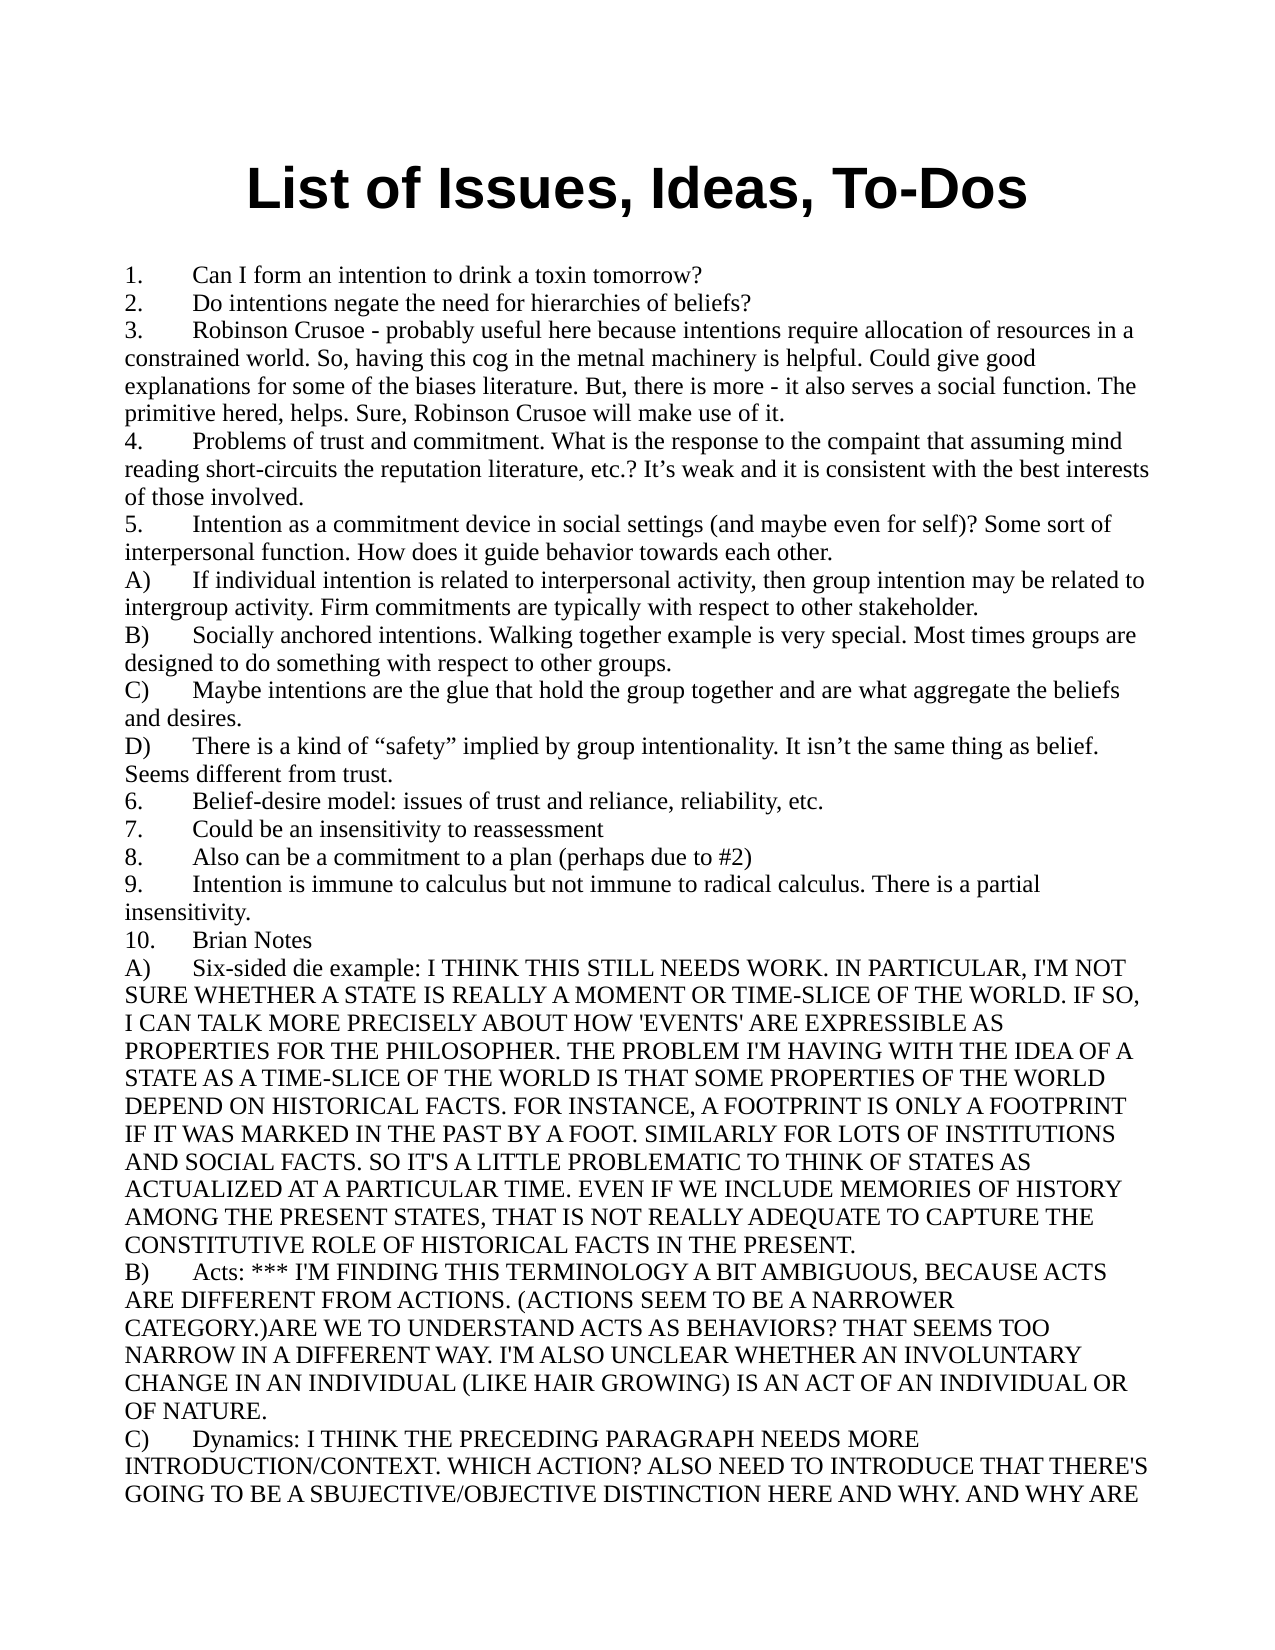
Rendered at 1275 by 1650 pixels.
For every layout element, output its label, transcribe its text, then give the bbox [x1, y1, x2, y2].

list Brian Notes [118, 926, 1157, 954]
list Can I form an intention to drink a toxin tomorrow? [118, 261, 1157, 289]
list Maybe intentions are the glue that hold the group together and are what aggregate the beliefs and desires. [118, 677, 1157, 732]
list Acts: *** I'M FINDING THIS TERMINOLOGY A BIT AMBIGUOUS, BECAUSE ACTS ARE DIFFERENT FROM ACTIONS. (ACTIONS SEEM TO BE A NARROWER CATEGORY.)ARE WE TO UNDERSTAND ACTS AS BEHAVIORS? THAT SEEMS TOO NARROW IN A DIFFERENT WAY. I'M ALSO UNCLEAR WHETHER AN INVOLUNTARY CHANGE IN AN INDIVIDUAL (LIKE HAIR GROWING) IS AN ACT OF AN INDIVIDUAL OR OF NATURE. [118, 1258, 1157, 1425]
list If individual intention is related to interpersonal activity, then group intention may be related to intergroup activity. Firm commitments are typically with respect to other stakeholder. [118, 566, 1157, 621]
list Dynamics: I THINK THE PRECEDING PARAGRAPH NEEDS MORE INTRODUCTION/CONTEXT. WHICH ACTION? ALSO NEED TO INTRODUCE THAT THERE'S GOING TO BE A SBUJECTIVE/OBJECTIVE DISTINCTION HERE AND WHY. AND WHY ARE [118, 1425, 1157, 1514]
list Intention as a commitment device in social settings (and maybe even for self)? Some sort of interpersonal function. How does it guide behavior towards each other. [118, 510, 1157, 566]
list There is a kind of “safety” implied by group intentionality. It isn’t the same thing as belief. Seems different from trust. [118, 732, 1157, 787]
list Also can be a commitment to a plan (perhaps due to #2) [118, 843, 1157, 871]
list Could be an insensitivity to reassessment [118, 815, 1157, 843]
list Six-sided die example: I THINK THIS STILL NEEDS WORK. IN PARTICULAR, I'M NOT SURE WHETHER A STATE IS REALLY A MOMENT OR TIME-SLICE OF THE WORLD. IF SO, I CAN TALK MORE PRECISELY ABOUT HOW 'EVENTS' ARE EXPRESSIBLE AS PROPERTIES FOR THE PHILOSOPHER. THE PROBLEM I'M HAVING WITH THE IDEA OF A STATE AS A TIME-SLICE OF THE WORLD IS THAT SOME PROPERTIES OF THE WORLD DEPEND ON HISTORICAL FACTS. FOR INSTANCE, A FOOTPRINT IS ONLY A FOOTPRINT IF IT WAS MARKED IN THE PAST BY A FOOT. SIMILARLY FOR LOTS OF INSTITUTIONS AND SOCIAL FACTS. SO IT'S A LITTLE PROBLEMATIC TO THINK OF STATES AS ACTUALIZED AT A PARTICULAR TIME. EVEN IF WE INCLUDE MEMORIES OF HISTORY AMONG THE PRESENT STATES, THAT IS NOT REALLY ADEQUATE TO CAPTURE THE CONSTITUTIVE ROLE OF HISTORICAL FACTS IN THE PRESENT. [118, 954, 1157, 1258]
list Intention is immune to calculus but not immune to radical calculus. There is a partial insensitivity. [118, 871, 1157, 926]
list Belief-desire model: issues of trust and reliance, reliability, etc. [118, 787, 1157, 815]
list Do intentions negate the need for hierarchies of beliefs? [118, 289, 1157, 316]
list Socially anchored intentions. Walking together example is very special. Most times groups are designed to do something with respect to other groups. [118, 621, 1157, 677]
list Problems of trust and commitment. What is the response to the compaint that assuming mind reading short-circuits the reputation literature, etc.? It’s weak and it is consistent with the best interests of those involved. [118, 427, 1157, 510]
title List of Issues, Ideas, To-Dos [118, 149, 1157, 221]
list Robinson Crusoe - probably useful here because intentions require allocation of resources in a constrained world. So, having this cog in the metnal machinery is helpful. Could give good explanations for some of the biases literature. But, there is more - it also serves a social function. The primitive hered, helps. Sure, Robinson Crusoe will make use of it. [118, 316, 1157, 427]
